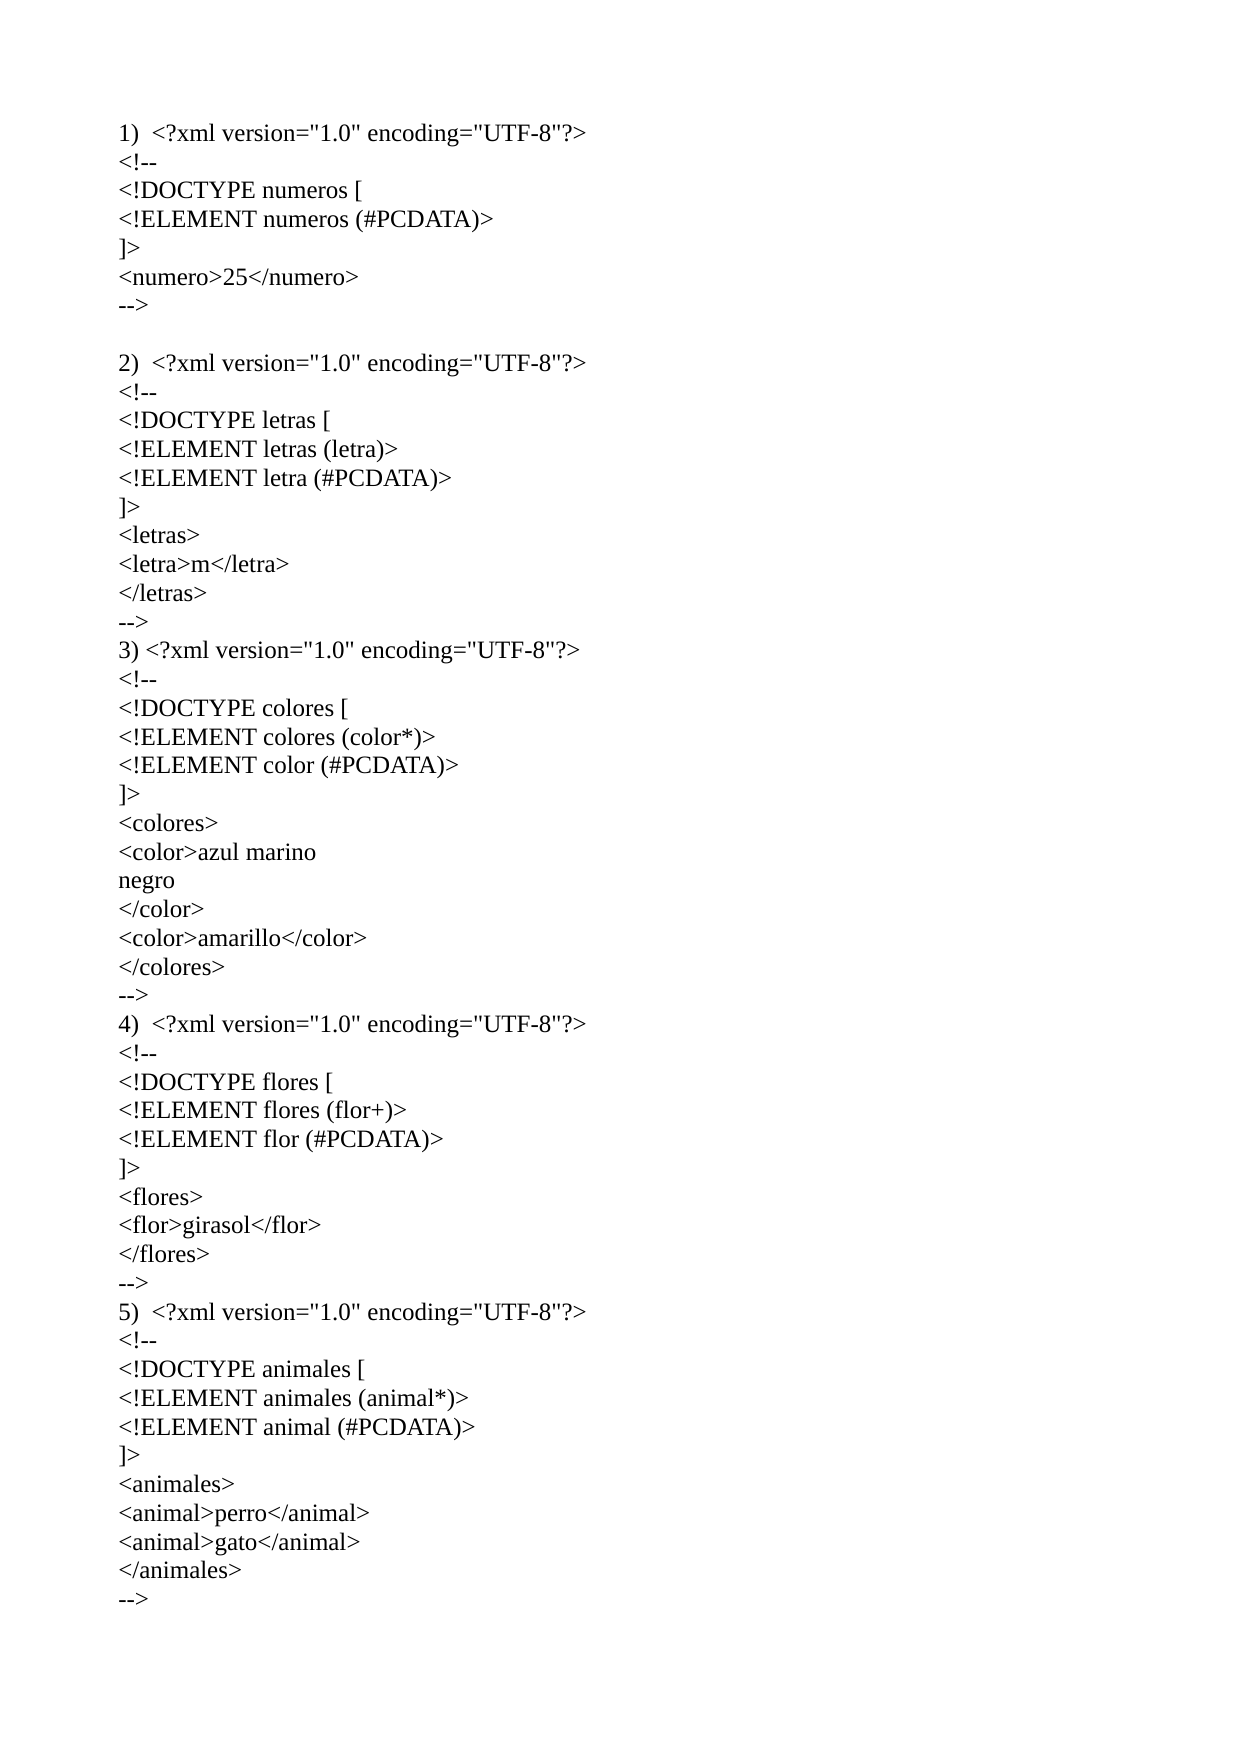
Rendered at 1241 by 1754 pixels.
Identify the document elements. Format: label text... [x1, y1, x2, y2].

text --> [118, 1268, 1122, 1297]
text --> [118, 981, 1122, 1009]
text negro [118, 866, 1122, 894]
text 5) <?xml version="1.0" encoding="UTF-8"?> [118, 1297, 1122, 1326]
text <color>amarillo</color> [118, 923, 1122, 952]
text 1) <?xml version="1.0" encoding="UTF-8"?> [118, 118, 1122, 147]
text <!-- [118, 664, 1122, 693]
text <!-- [118, 1326, 1122, 1354]
text <!DOCTYPE flores [ [118, 1067, 1122, 1096]
text <!ELEMENT letra (#PCDATA)> [118, 463, 1122, 492]
text --> [118, 1584, 1122, 1613]
text <!ELEMENT flores (flor+)> [118, 1096, 1122, 1124]
text <animal>gato</animal> [118, 1527, 1122, 1556]
text ]> [118, 1153, 1122, 1182]
text <!ELEMENT flor (#PCDATA)> [118, 1124, 1122, 1153]
text <!DOCTYPE animales [ [118, 1354, 1122, 1383]
text </color> [118, 894, 1122, 923]
text <flor>girasol</flor> [118, 1211, 1122, 1239]
text <colores> [118, 808, 1122, 837]
text <!-- [118, 147, 1122, 176]
text <!ELEMENT numeros (#PCDATA)> [118, 204, 1122, 233]
text <!DOCTYPE colores [ [118, 693, 1122, 722]
text <animales> [118, 1469, 1122, 1498]
text <!ELEMENT colores (color*)> [118, 722, 1122, 751]
text <!DOCTYPE numeros [ [118, 176, 1122, 204]
text --> [118, 607, 1122, 636]
text <!ELEMENT letras (letra)> [118, 434, 1122, 463]
text <numero>25</numero> [118, 262, 1122, 291]
text <color>azul marino [118, 837, 1122, 866]
text <!-- [118, 1038, 1122, 1067]
text <!ELEMENT animales (animal*)> [118, 1383, 1122, 1412]
text ]> [118, 1441, 1122, 1469]
text <animal>perro</animal> [118, 1498, 1122, 1527]
text 2) <?xml version="1.0" encoding="UTF-8"?> [118, 348, 1122, 377]
text <letra>m</letra> [118, 549, 1122, 578]
text <!DOCTYPE letras [ [118, 406, 1122, 434]
text --> [118, 291, 1122, 319]
text </animales> [118, 1556, 1122, 1584]
text <flores> [118, 1182, 1122, 1211]
text 3) <?xml version="1.0" encoding="UTF-8"?> [118, 636, 1122, 664]
text ]> [118, 779, 1122, 808]
text </colores> [118, 952, 1122, 981]
text ]> [118, 233, 1122, 262]
text <!ELEMENT color (#PCDATA)> [118, 751, 1122, 779]
text <!ELEMENT animal (#PCDATA)> [118, 1412, 1122, 1441]
text <letras> [118, 521, 1122, 549]
text <!-- [118, 377, 1122, 406]
text 4) <?xml version="1.0" encoding="UTF-8"?> [118, 1009, 1122, 1038]
text ]> [118, 492, 1122, 521]
text </letras> [118, 578, 1122, 607]
text </flores> [118, 1239, 1122, 1268]
